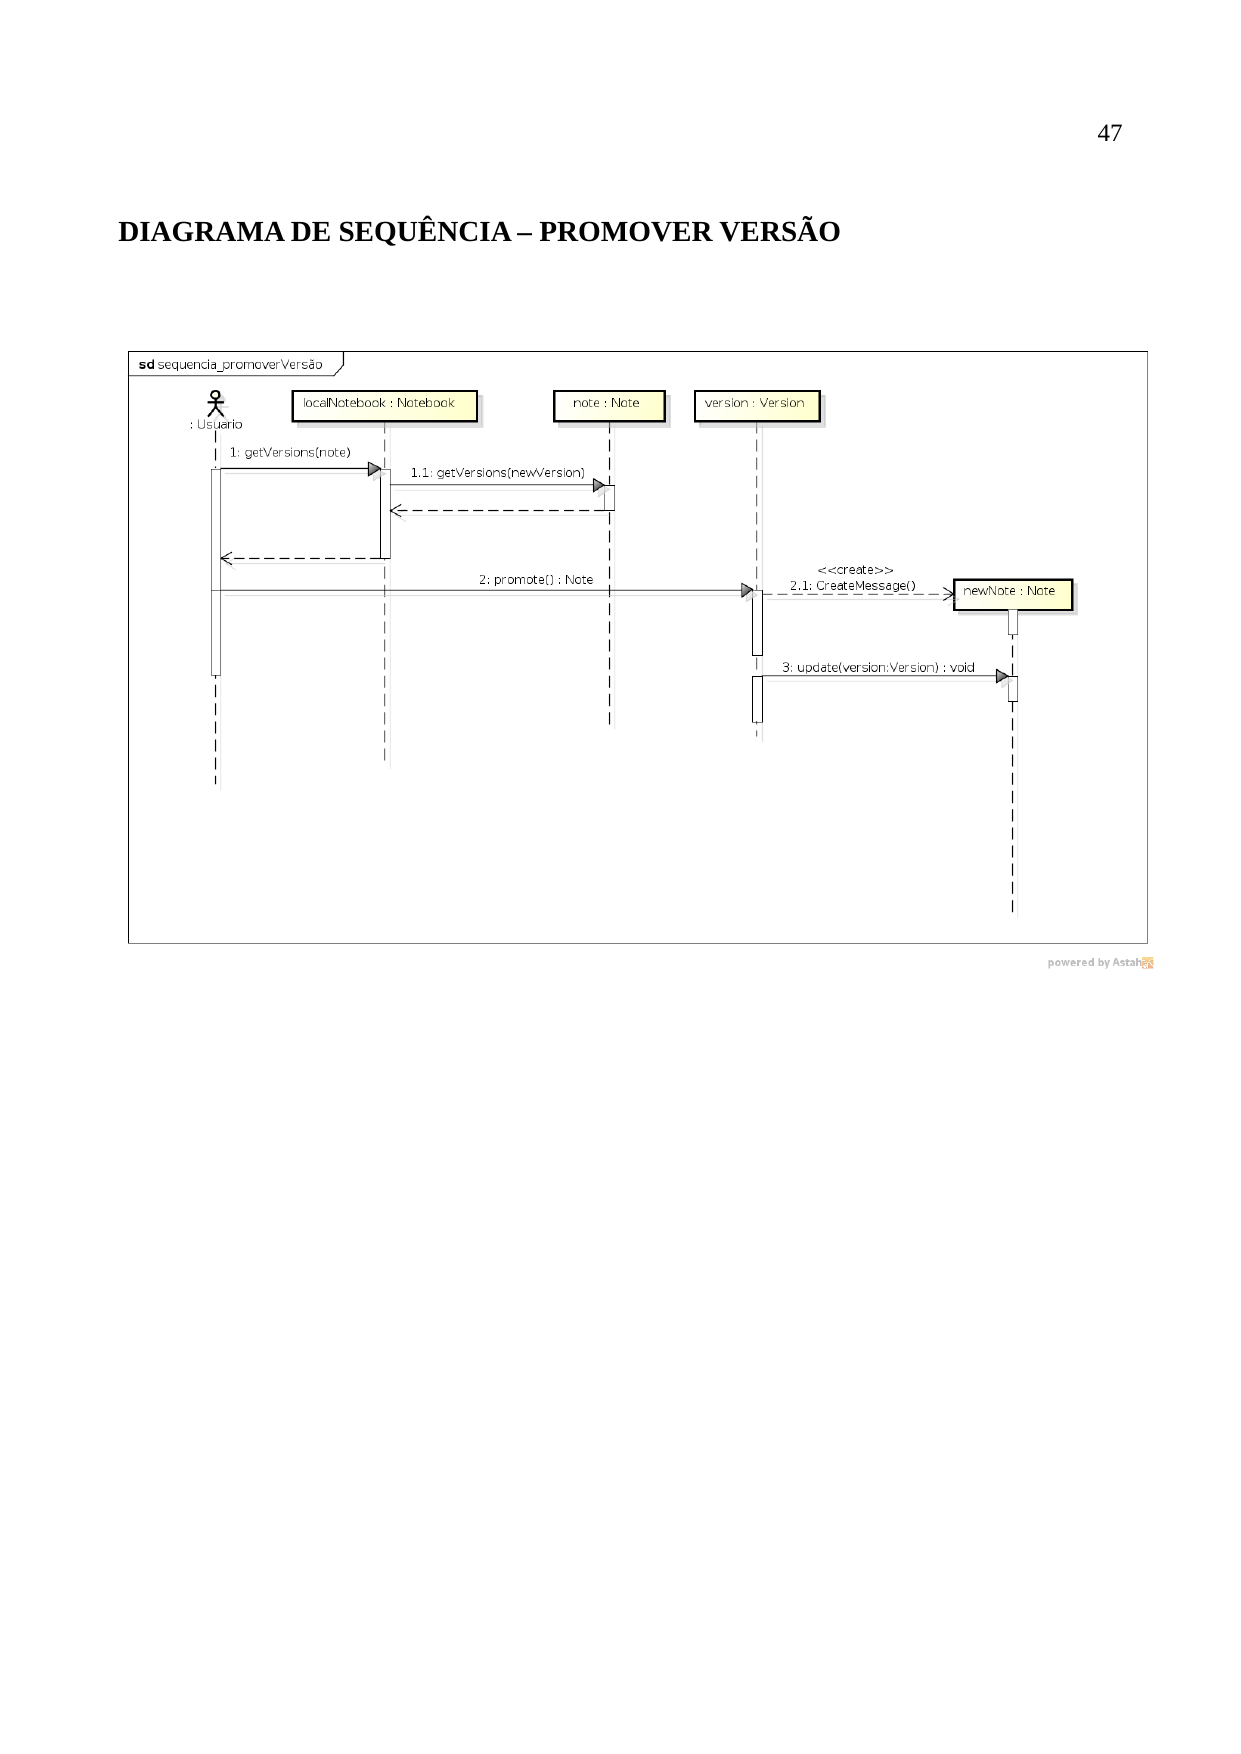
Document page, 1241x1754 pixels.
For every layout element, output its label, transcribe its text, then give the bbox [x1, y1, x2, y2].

subtitle DIAGRAMA DE SEQUÊNCIA – PROMOVER VERSÃO [118, 214, 1122, 247]
picture [118, 342, 1157, 972]
